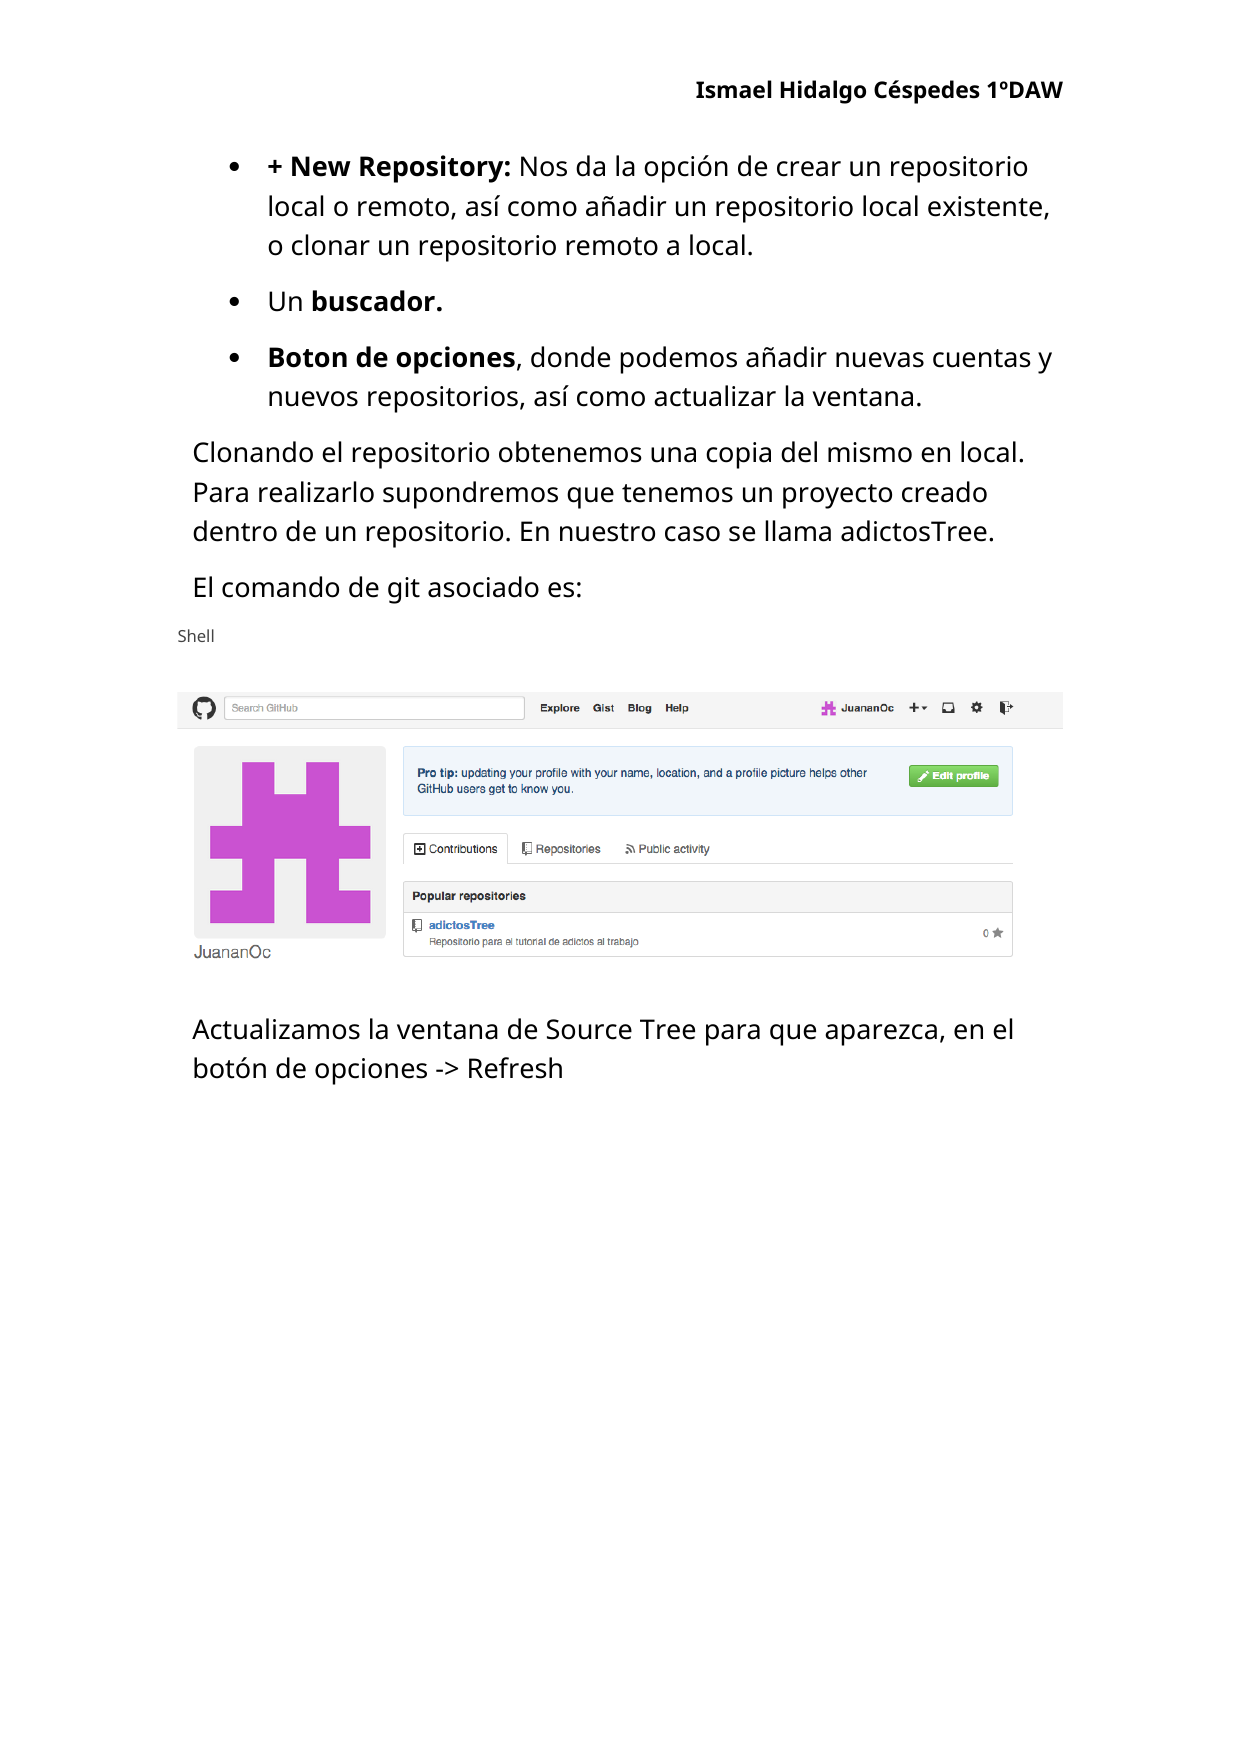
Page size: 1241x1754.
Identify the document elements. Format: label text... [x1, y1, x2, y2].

text Clonando el repositorio obtenemos una copia del mismo en local. Para realizarlo supondremos que tenemos un proyecto creado dentro de un repositorio. En nuestro caso se llama adictosTree. [192, 434, 1063, 549]
text Shell [177, 625, 1063, 647]
list Boton de opciones, donde podemos añadir nuevas cuentas y nuevos repositorios, así como actualizar la ventana. [229, 338, 1063, 415]
text El comando de git asociado es: [192, 569, 1063, 606]
text Actualizamos la ventana de Source Tree para que aparezca, en el botón de opciones -> Refresh [192, 1010, 1063, 1086]
list + New Repository: Nos da la opción de crear un repositorio local o remoto, así como añadir un repositorio local existente, o clonar un repositorio remoto a local. [229, 148, 1063, 263]
list Un buscador. [229, 282, 1063, 319]
